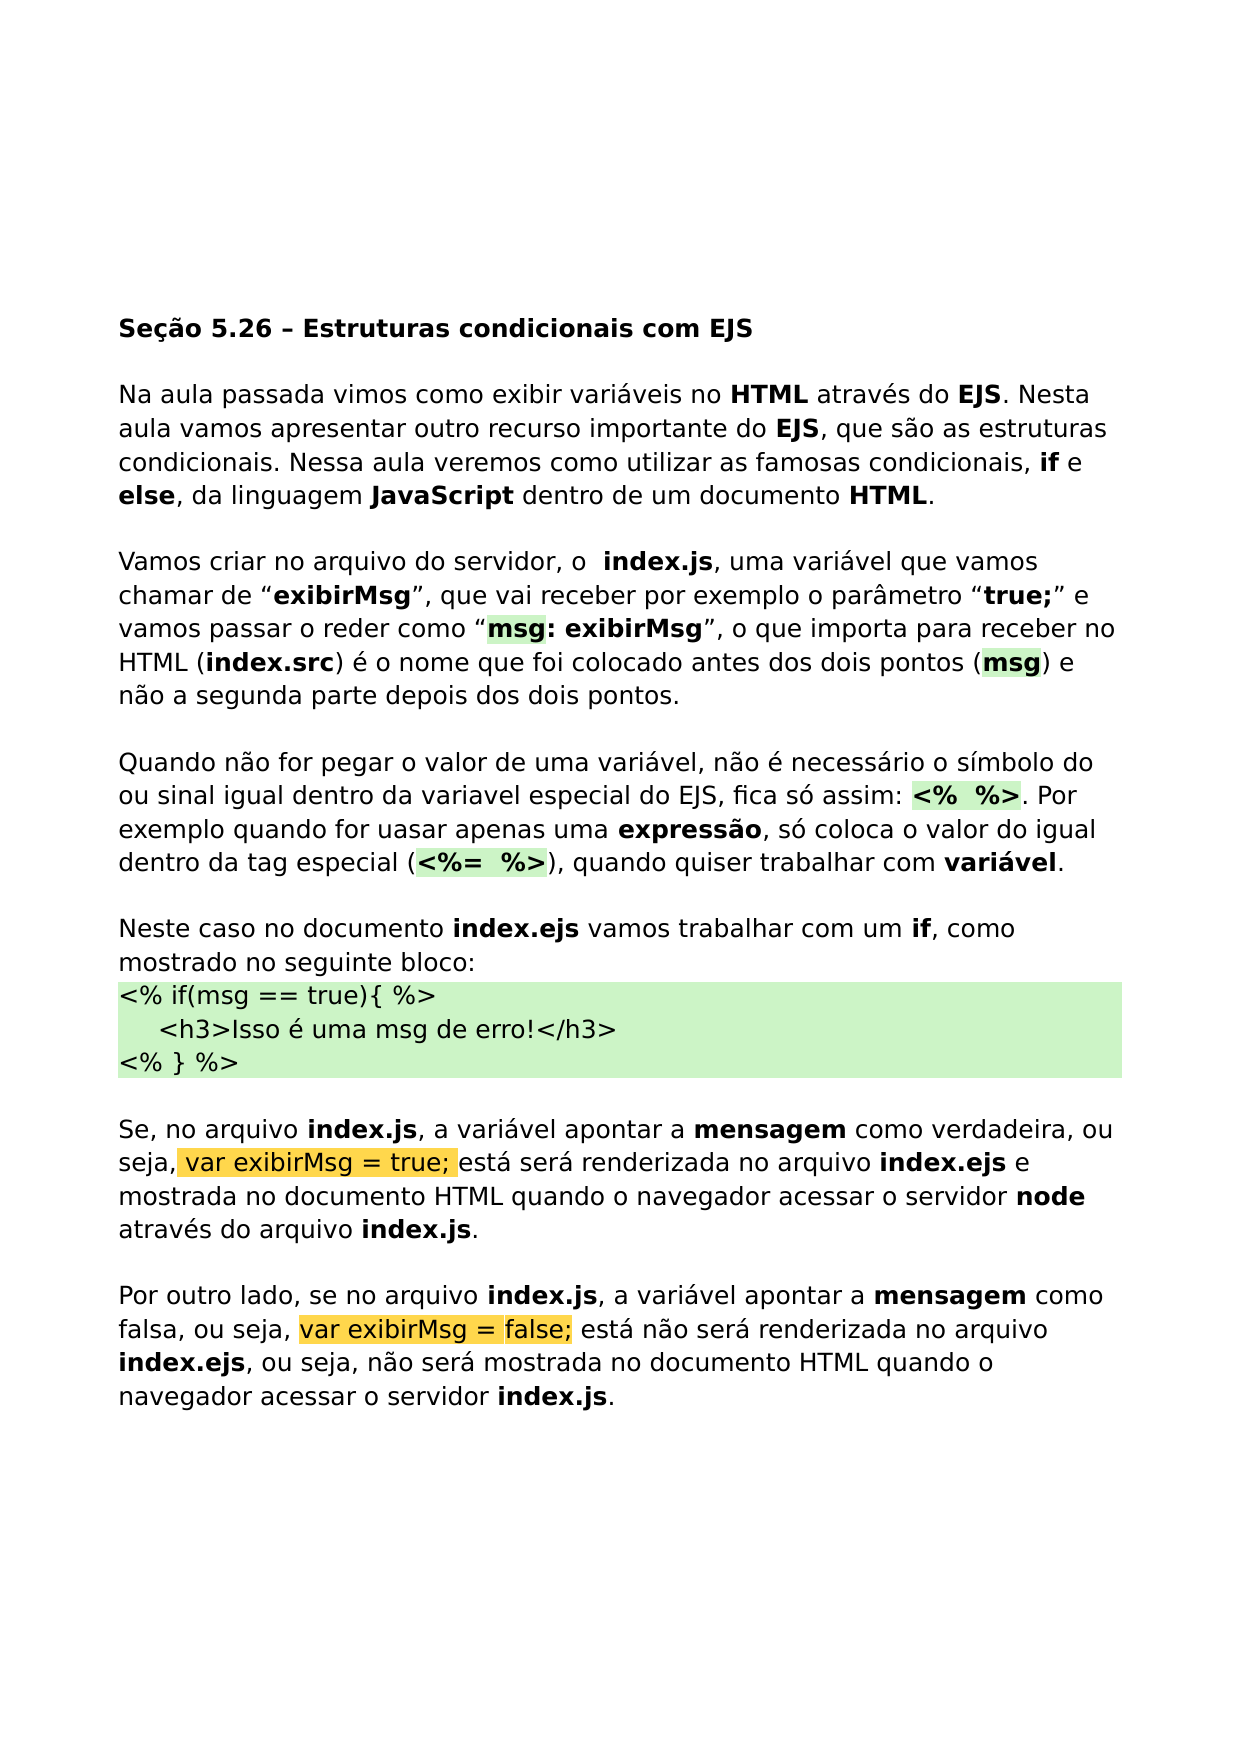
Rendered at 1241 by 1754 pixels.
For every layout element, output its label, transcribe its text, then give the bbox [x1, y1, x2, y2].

text <% if(msg == true){ %> [118, 982, 1122, 1011]
text Seção 5.26 – Estruturas condicionais com EJS [118, 314, 1122, 343]
text <h3>Isso é uma msg de erro!</h3> [118, 1015, 1122, 1044]
text Neste caso no documento index.ejs vamos trabalhar com um if, como mostrado no seguinte bloco: [118, 914, 1122, 977]
text Quando não for pegar o valor de uma variável, não é necessário o símbolo do ou sinal igual dentro da variavel especial do EJS, fica só assim: <% %>. Por exemplo quando for uasar apenas uma expressão, só coloca o valor do igual dentro da tag especial (<%= %>), quando quiser trabalhar com variável. [118, 748, 1122, 877]
text Vamos criar no arquivo do servidor, o index.js, uma variável que vamos chamar de “exibirMsg”, que vai receber por exemplo o parâmetro “true;” e vamos passar o reder como “msg: exibirMsg”, o que importa para receber no HTML (index.src) é o nome que foi colocado antes dos dois pontos (msg) e não a segunda parte depois dos dois pontos. [118, 547, 1122, 711]
text Por outro lado, se no arquivo index.js, a variável apontar a mensagem como falsa, ou seja, var exibirMsg = false; está não será renderizada no arquivo index.ejs, ou seja, não será mostrada no documento HTML quando o navegador acessar o servidor index.js. [118, 1282, 1122, 1411]
text Se, no arquivo index.js, a variável apontar a mensagem como verdadeira, ou seja, var exibirMsg = true; está será renderizada no arquivo index.ejs e mostrada no documento HTML quando o navegador acessar o servidor node através do arquivo index.js. [118, 1115, 1122, 1244]
text Na aula passada vimos como exibir variáveis no HTML através do EJS. Nesta aula vamos apresentar outro recurso importante do EJS, que são as estruturas condicionais. Nessa aula veremos como utilizar as famosas condicionais, if e else, da linguagem JavaScript dentro de um documento HTML. [118, 381, 1122, 510]
text <% } %> [118, 1049, 1122, 1078]
